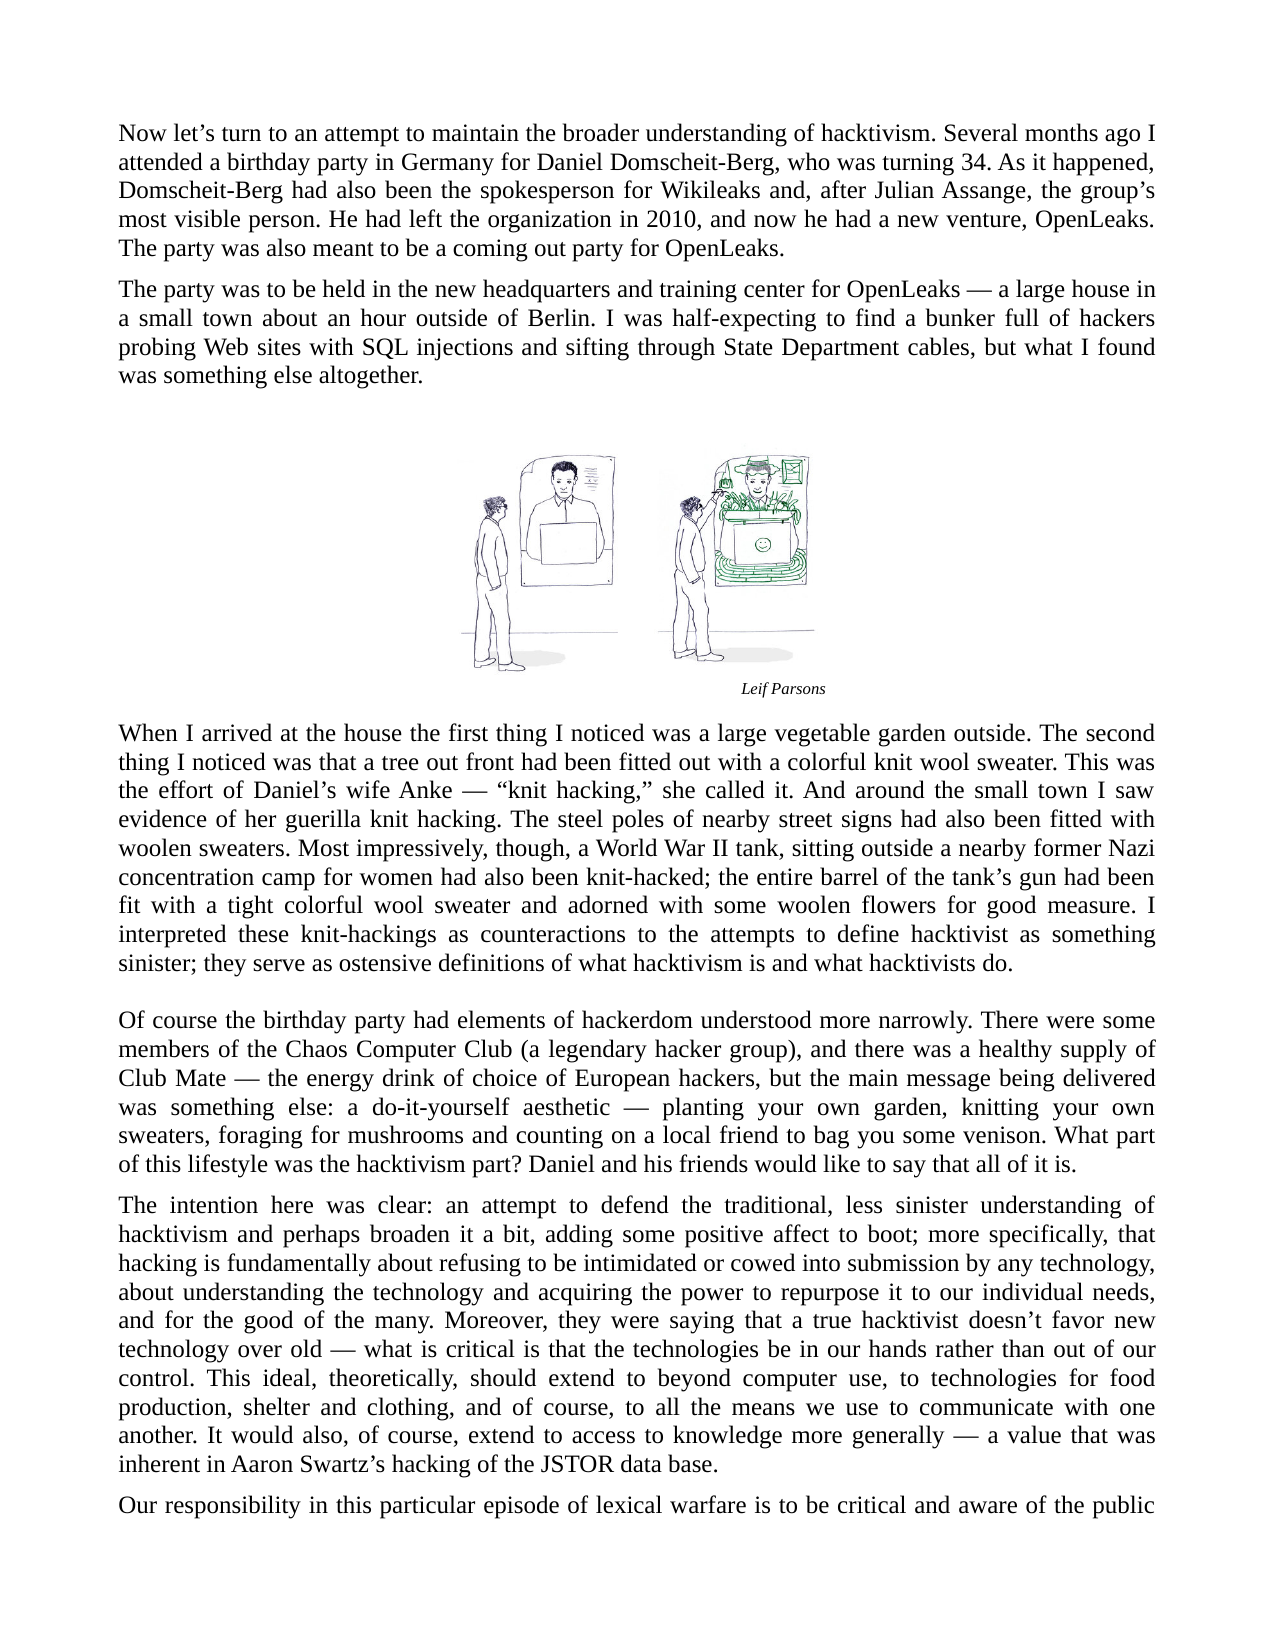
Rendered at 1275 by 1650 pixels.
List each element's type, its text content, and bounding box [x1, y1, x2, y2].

text When I arrived at the house the first thing I noticed was a large vegetable garden outside. The second thing I noticed was that a tree out front had been fitted out with a colorful knit wool sweater. This was the effort of Daniel’s wife Anke — “knit hacking,” she called it. And around the small town I saw evidence of her guerilla knit hacking. The steel poles of nearby street signs had also been fitted with woolen sweaters. Most impressively, though, a World War II tank, sitting outside a nearby former Nazi concentration camp for women had also been knit-hacked; the entire barrel of the tank’s gun had been fit with a tight colorful wool sweater and adorned with some woolen flowers for good measure. I interpreted these knit-hackings as counteractions to the attempts to define hacktivist as something sinister; they serve as ostensive definitions of what hacktivism is and what hacktivists do. [118, 718, 1157, 977]
text The intention here was clear: an attempt to defend the traditional, less sinister understanding of hacktivism and perhaps broaden it a bit, adding some positive affect to boot; more specifically, that hacking is fundamentally about refusing to be intimidated or cowed into submission by any technology, about understanding the technology and acquiring the power to repurpose it to our individual needs, and for the good of the many. Moreover, they were saying that a true hacktivist doesn’t favor new technology over old — what is critical is that the technologies be in our hands rather than out of our control. This ideal, theoretically, should extend to beyond computer use, to technologies for food production, shelter and clothing, and of course, to all the means we use to communicate with one another. It would also, of course, extend to access to knowledge more generally — a value that was inherent in Aaron Swartz’s hacking of the JSTOR data base. [118, 1191, 1157, 1478]
text Leif Parsons [448, 680, 827, 698]
text The party was to be held in the new headquarters and training center for OpenLeaks — a large house in a small town about an hour outside of Berlin. I was half-expecting to find a bunker full of hackers probing Web sites with SQL injections and sifting through State Department cables, but what I found was something else altogether. [118, 274, 1157, 389]
picture [448, 443, 828, 680]
text Now let’s turn to an attempt to maintain the broader understanding of hacktivism. Several months ago I attended a birthday party in Germany for Daniel Domscheit-Berg, who was turning 34. As it happened, Domscheit-Berg had also been the spokesperson for Wikileaks and, after Julian Assange, the group’s most visible person. He had left the organization in 2010, and now he had a new venture, OpenLeaks. The party was also meant to be a coming out party for OpenLeaks. [118, 118, 1157, 262]
text Our responsibility in this particular episode of lexical warfare is to be critical and aware of the public [118, 1491, 1157, 1519]
text Of course the birthday party had elements of hackerdom understood more narrowly. There were some members of the Chaos Computer Club (a legendary hacker group), and there was a healthy supply of Club Mate — the energy drink of choice of European hackers, but the main message being delivered was something else: a do-it-yourself aesthetic — planting your own garden, knitting your own sweaters, foraging for mushrooms and counting on a local friend to bag you some venison. What part of this lifestyle was the hacktivism part? Daniel and his friends would like to say that all of it is. [118, 1006, 1157, 1178]
